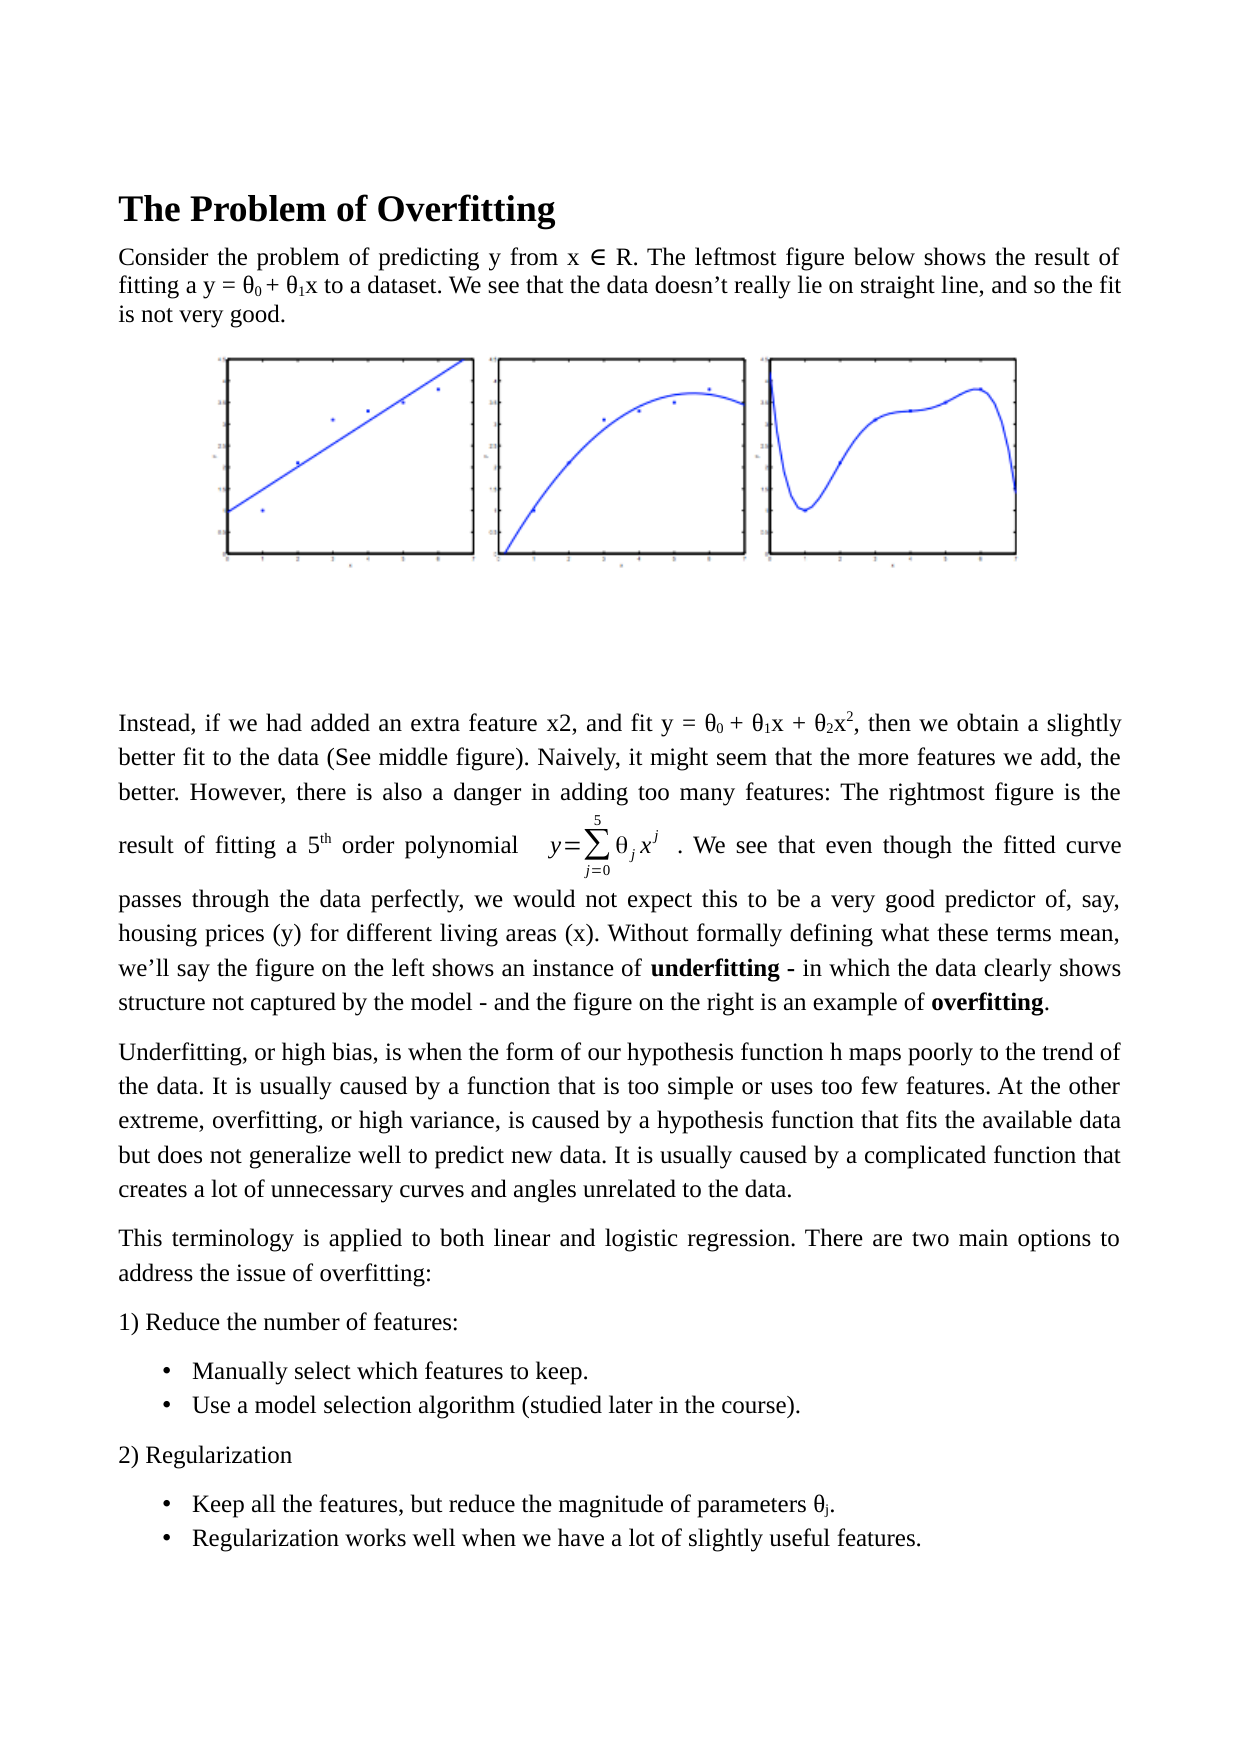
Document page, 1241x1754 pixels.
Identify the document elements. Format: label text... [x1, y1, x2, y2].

text This terminology is applied to both linear and logistic regression. There are two main options to address the issue of overfitting: [118, 1223, 1122, 1287]
text Consider the problem of predicting y from x ∈ R. The leftmost figure below shows the result of fitting a y = θ0 + θ1x to a dataset. We see that the data doesn’t really lie on straight line, and so the fit is not very good. [118, 242, 1122, 328]
subtitle The Problem of Overfitting [118, 186, 1122, 229]
text 2) Regularization [118, 1440, 1122, 1468]
text 1) Reduce the number of features: [118, 1307, 1122, 1336]
text Instead, if we had added an extra feature x2, and fit y = θ0 + θ1x + θ2x2, then we obtain a slightly better fit to the data (See middle figure). Naively, it might seem that the more features we add, the better. However, there is also a danger in adding too many features: The rightmost figure is the result of fitting a 5th order polynomial . We see that even though the fitted curve passes through the data perfectly, we would not expect this to be a very good predictor of, say, housing prices (y) for different living areas (x). Without formally defining what these terms mean, we’ll say the figure on the left shows an instance of underfitting - in which the data clearly shows structure not captured by the model - and the figure on the right is an example of overfitting. [118, 673, 1122, 1016]
list Keep all the features, but reduce the magnitude of parameters θj. [162, 1489, 1122, 1517]
text Underfitting, or high bias, is when the form of our hypothesis function h maps poorly to the trend of the data. It is usually caused by a function that is too simple or uses too few features. At the other extreme, overfitting, or high variance, is caused by a hypothesis function that fits the available data but does not generalize well to predict new data. It is usually caused by a complicated function that creates a lot of unnecessary curves and angles unrelated to the data. [118, 1037, 1122, 1203]
list Manually select which features to keep. [162, 1356, 1122, 1385]
list Use a model selection algorithm (studied later in the course). [162, 1391, 1122, 1419]
list Regularization works well when we have a lot of slightly useful features. [162, 1523, 1122, 1552]
picture [198, 347, 1042, 582]
